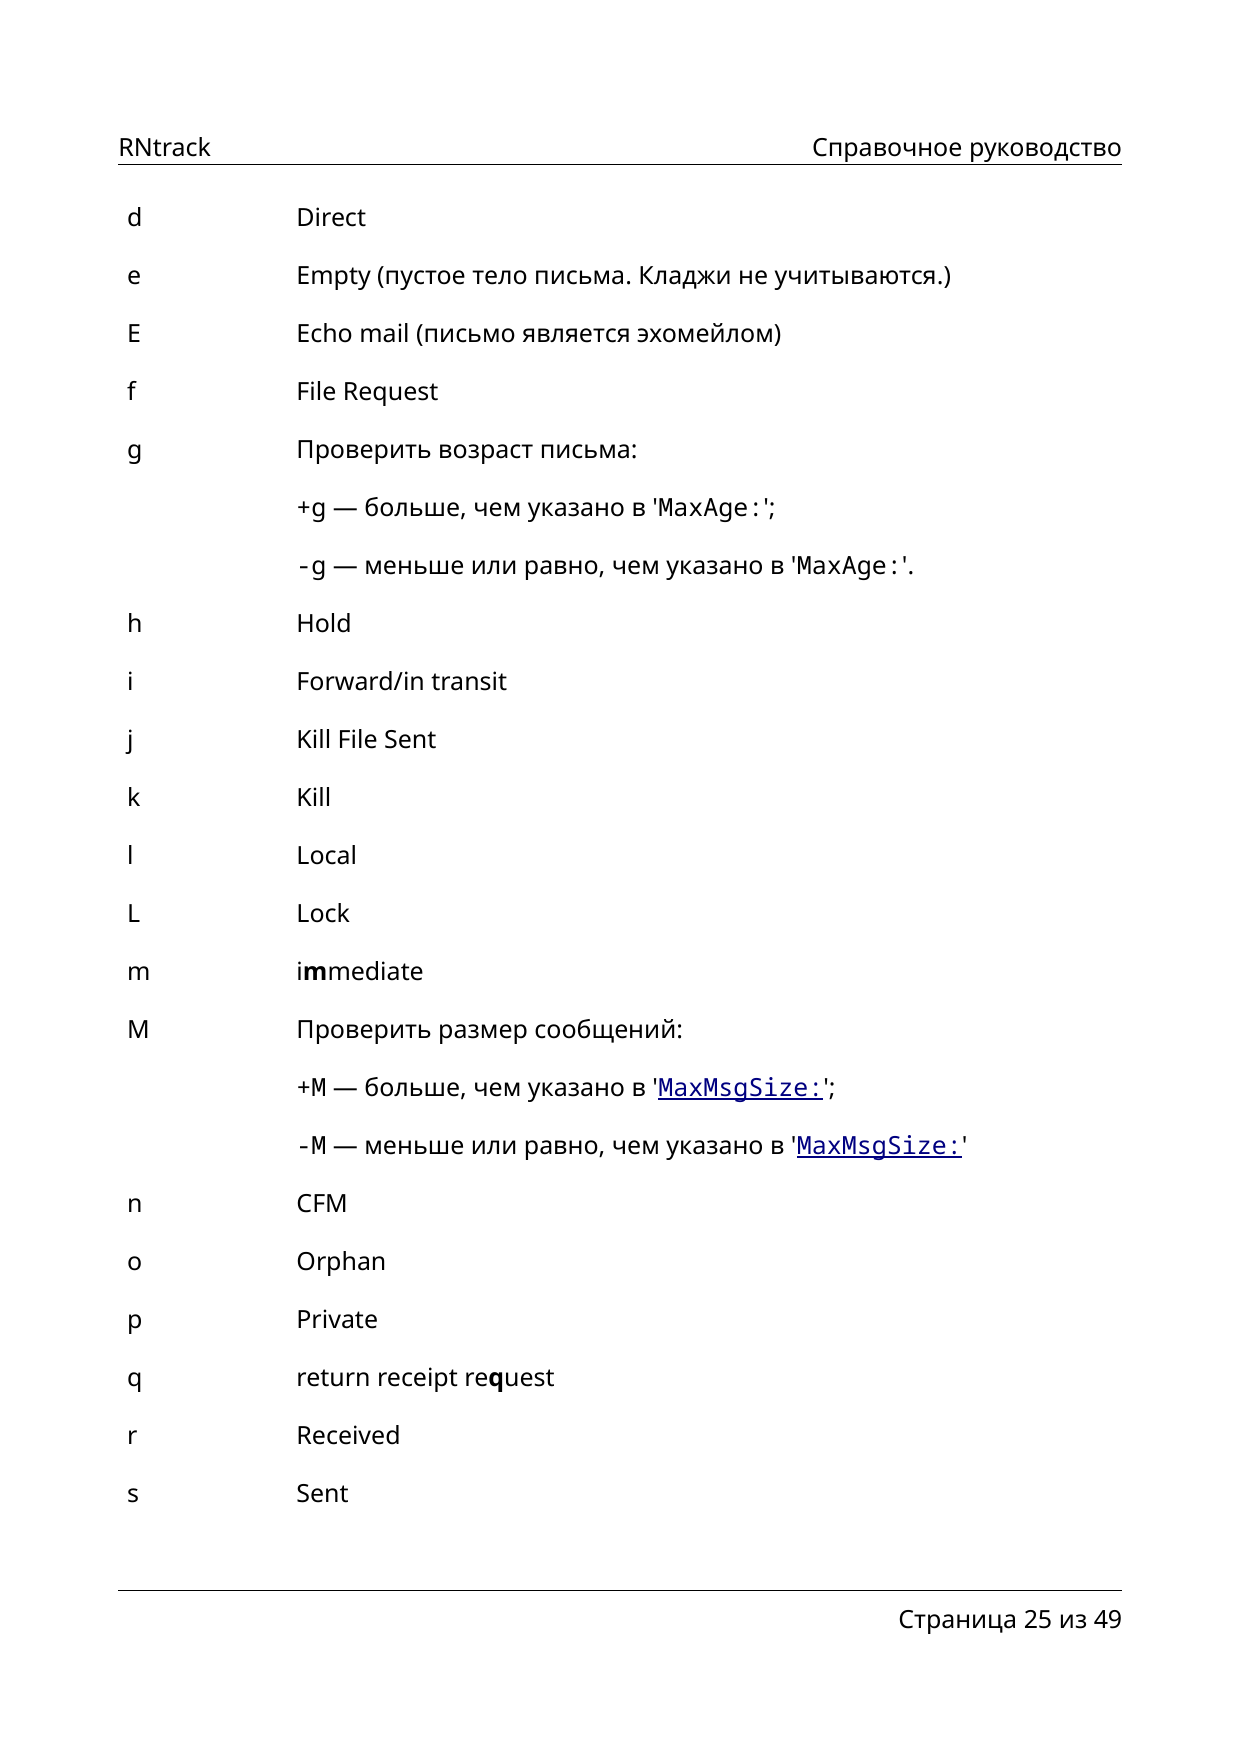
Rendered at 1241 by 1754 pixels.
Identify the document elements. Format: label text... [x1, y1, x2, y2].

table_cell [121, 484, 290, 542]
table_cell q [121, 1354, 290, 1412]
table_cell r [121, 1412, 290, 1470]
table_cell E [121, 310, 290, 368]
table_cell File Request [290, 368, 1122, 426]
table_cell [121, 1064, 290, 1122]
table_cell M [121, 1006, 290, 1064]
table_cell h [121, 600, 290, 658]
table_cell s [121, 1470, 290, 1528]
table_cell Lock [290, 890, 1122, 948]
table_cell Hold [290, 600, 1122, 658]
table_cell return receipt request [290, 1354, 1122, 1412]
table_cell Local [290, 832, 1122, 890]
table_cell d [121, 194, 290, 252]
table_cell immediate [290, 948, 1122, 1006]
table_cell Private [290, 1296, 1122, 1354]
table_cell j [121, 716, 290, 774]
table_cell f [121, 368, 290, 426]
table_cell +M — больше, чем указано в 'MaxMsgSize:'; [290, 1064, 1122, 1122]
table_cell Received [290, 1412, 1122, 1470]
table_cell Echo mail (письмо является эхомейлом) [290, 310, 1122, 368]
table_cell k [121, 774, 290, 832]
table_cell e [121, 252, 290, 309]
table_cell g [121, 426, 290, 484]
table_cell [121, 542, 290, 600]
table_cell [121, 1122, 290, 1180]
table_cell Проверить размер сообщений: [290, 1006, 1122, 1064]
table_cell Empty (пустое тело письма. Кладжи не учитываются.) [290, 252, 1122, 309]
table_cell Kill [290, 774, 1122, 832]
table_cell Kill File Sent [290, 716, 1122, 774]
table_cell -g — меньше или равно, чем указано в 'MaxAge:'. [290, 542, 1122, 600]
table_cell l [121, 832, 290, 890]
table_cell +g — больше, чем указано в 'MaxAge:'; [290, 484, 1122, 542]
table_cell Forward/in transit [290, 658, 1122, 716]
table_cell CFM [290, 1180, 1122, 1238]
table_cell o [121, 1238, 290, 1296]
table_cell i [121, 658, 290, 716]
table_cell m [121, 948, 290, 1006]
table_cell Sent [290, 1470, 1122, 1528]
table_cell Direct [290, 194, 1122, 252]
table_cell Orphan [290, 1238, 1122, 1296]
table_cell n [121, 1180, 290, 1238]
table_cell L [121, 890, 290, 948]
table_cell p [121, 1296, 290, 1354]
table_cell -M — меньше или равно, чем указано в 'MaxMsgSize:' [290, 1122, 1122, 1180]
table_cell Проверить возраст письма: [290, 426, 1122, 484]
